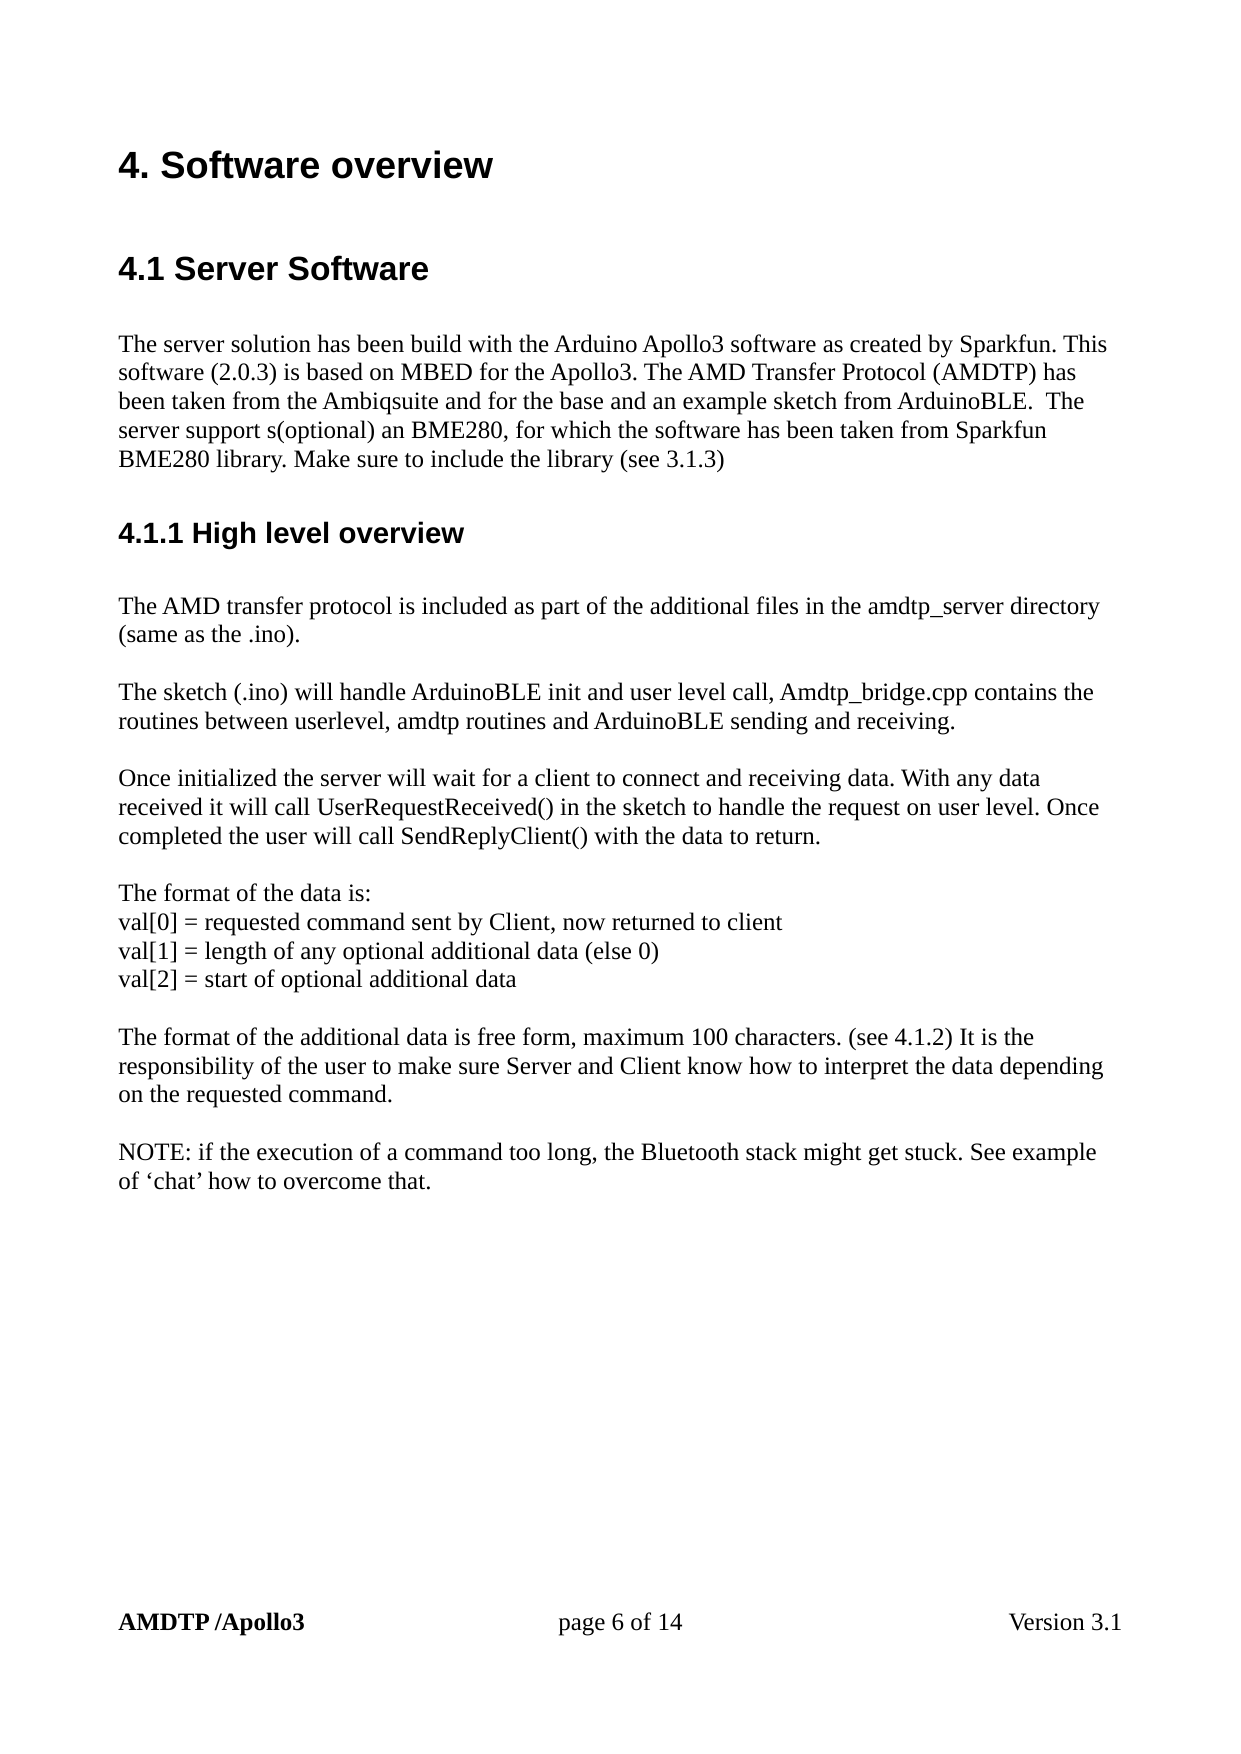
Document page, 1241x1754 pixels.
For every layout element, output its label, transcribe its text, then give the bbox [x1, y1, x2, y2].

text val[0] = requested command sent by Client, now returned to client [118, 907, 1122, 936]
text Once initialized the server will wait for a client to connect and receiving data. With any data received it will call UserRequestReceived() in the sketch to handle the request on user level. Once completed the user will call SendReplyClient() with the data to return. [118, 763, 1122, 849]
text val[1] = length of any optional additional data (else 0) [118, 936, 1122, 964]
text The server solution has been build with the Arduino Apollo3 software as created by Sparkfun. This software (2.0.3) is based on MBED for the Apollo3. The AMD Transfer Protocol (AMDTP) has been taken from the Ambiqsuite and for the base and an example sketch from ArduinoBLE. The server support s(optional) an BME280, for which the software has been taken from Sparkfun BME280 library. Make sure to include the library (see 3.1.3) [118, 329, 1122, 472]
text The sketch (.ino) will handle ArduinoBLE init and user level call, Amdtp_bridge.cpp contains the routines between userlevel, amdtp routines and ArduinoBLE sending and receiving. [118, 677, 1122, 734]
text The format of the additional data is free form, maximum 100 characters. (see 4.1.2) It is the responsibility of the user to make sure Server and Client know how to interpret the data depending on the requested command. [118, 1022, 1122, 1108]
text NOTE: if the execution of a command too long, the Bluetooth stack might get stuck. See example of ‘chat’ how to overcome that. [118, 1137, 1122, 1194]
subtitle 4.1 Server Software [118, 249, 1122, 287]
text The format of the data is: [118, 878, 1122, 907]
subtitle 4. Software overview [118, 143, 1122, 187]
subtitle 4.1.1 High level overview [118, 516, 1122, 549]
text val[2] = start of optional additional data [118, 964, 1122, 993]
text The AMD transfer protocol is included as part of the additional files in the amdtp_server directory (same as the .ino). [118, 591, 1122, 648]
